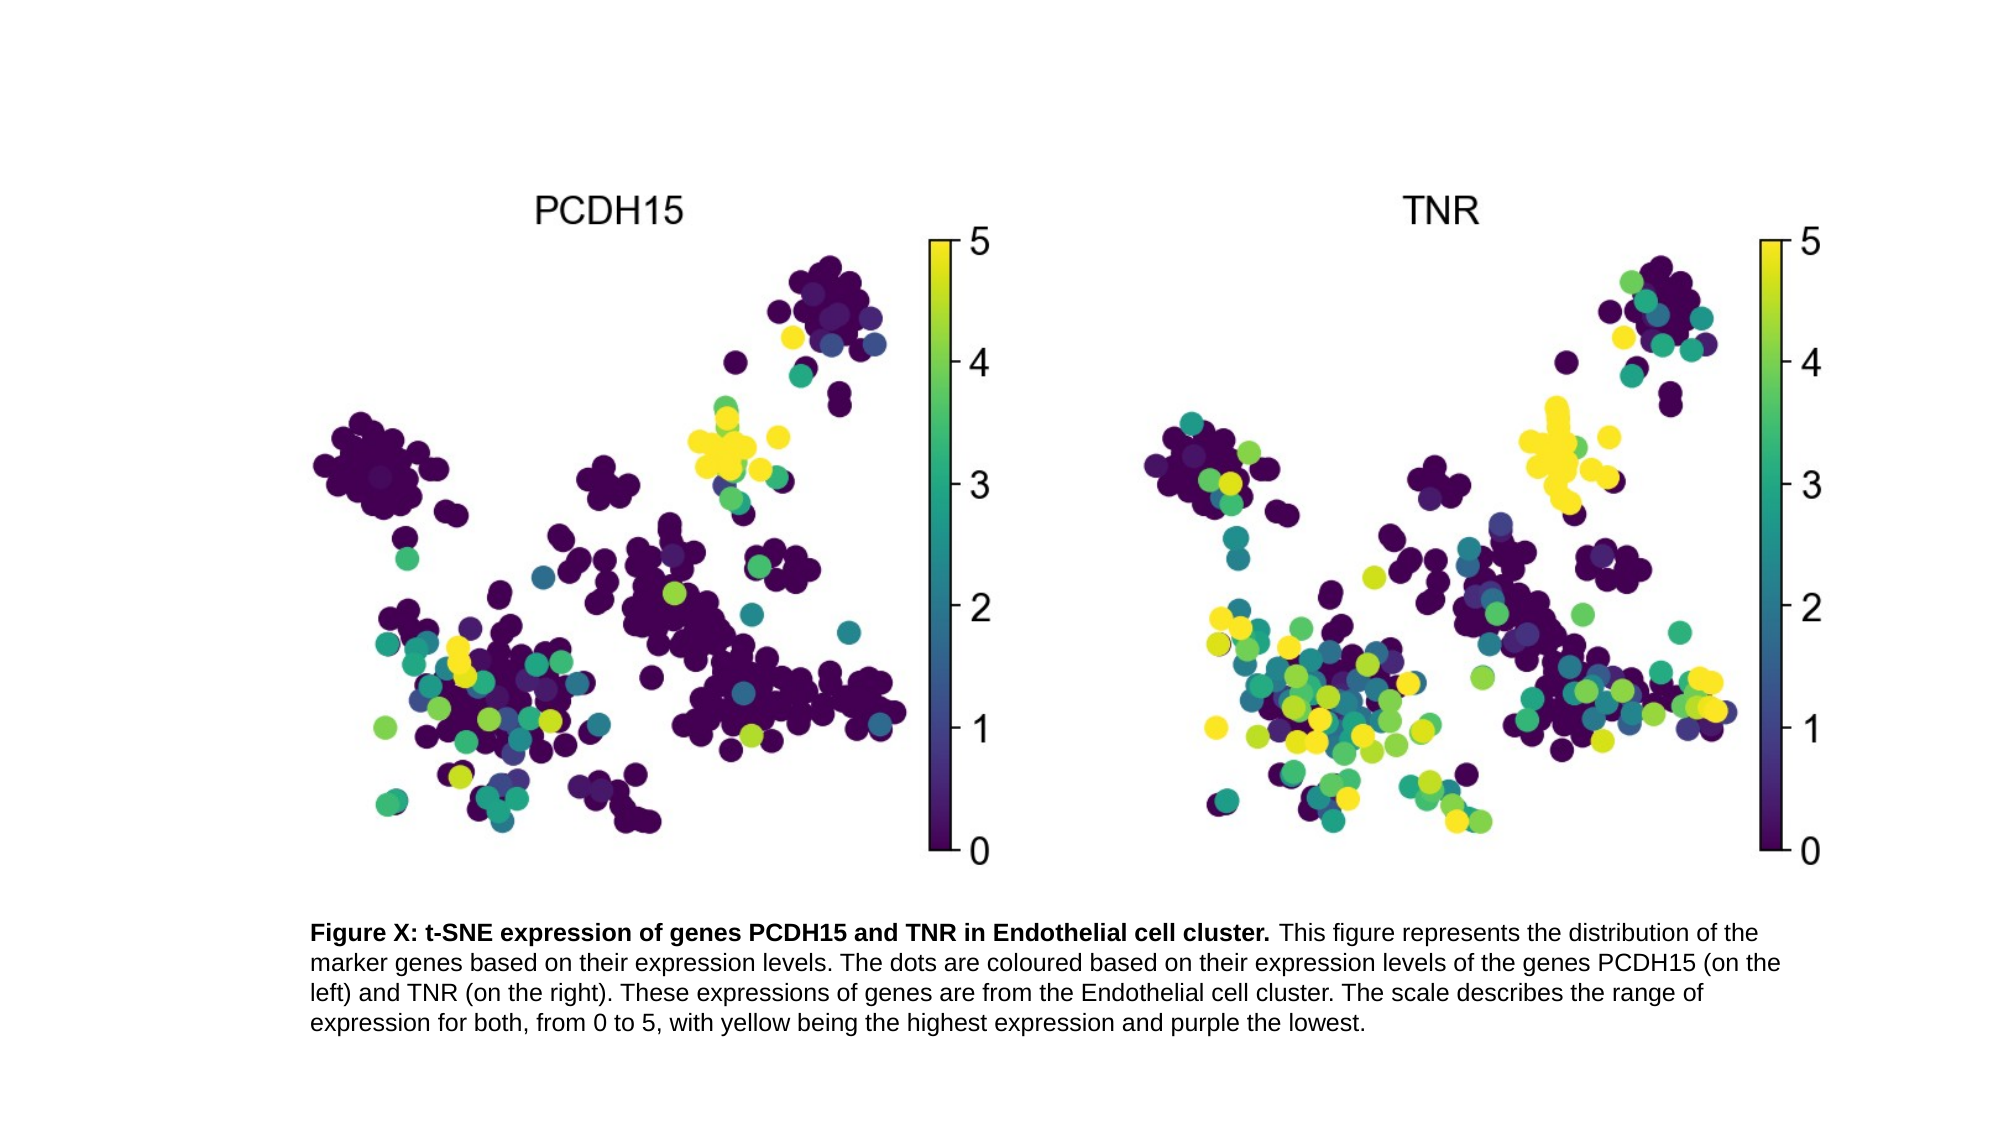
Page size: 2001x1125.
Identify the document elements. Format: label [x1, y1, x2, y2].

picture [277, 176, 1840, 890]
